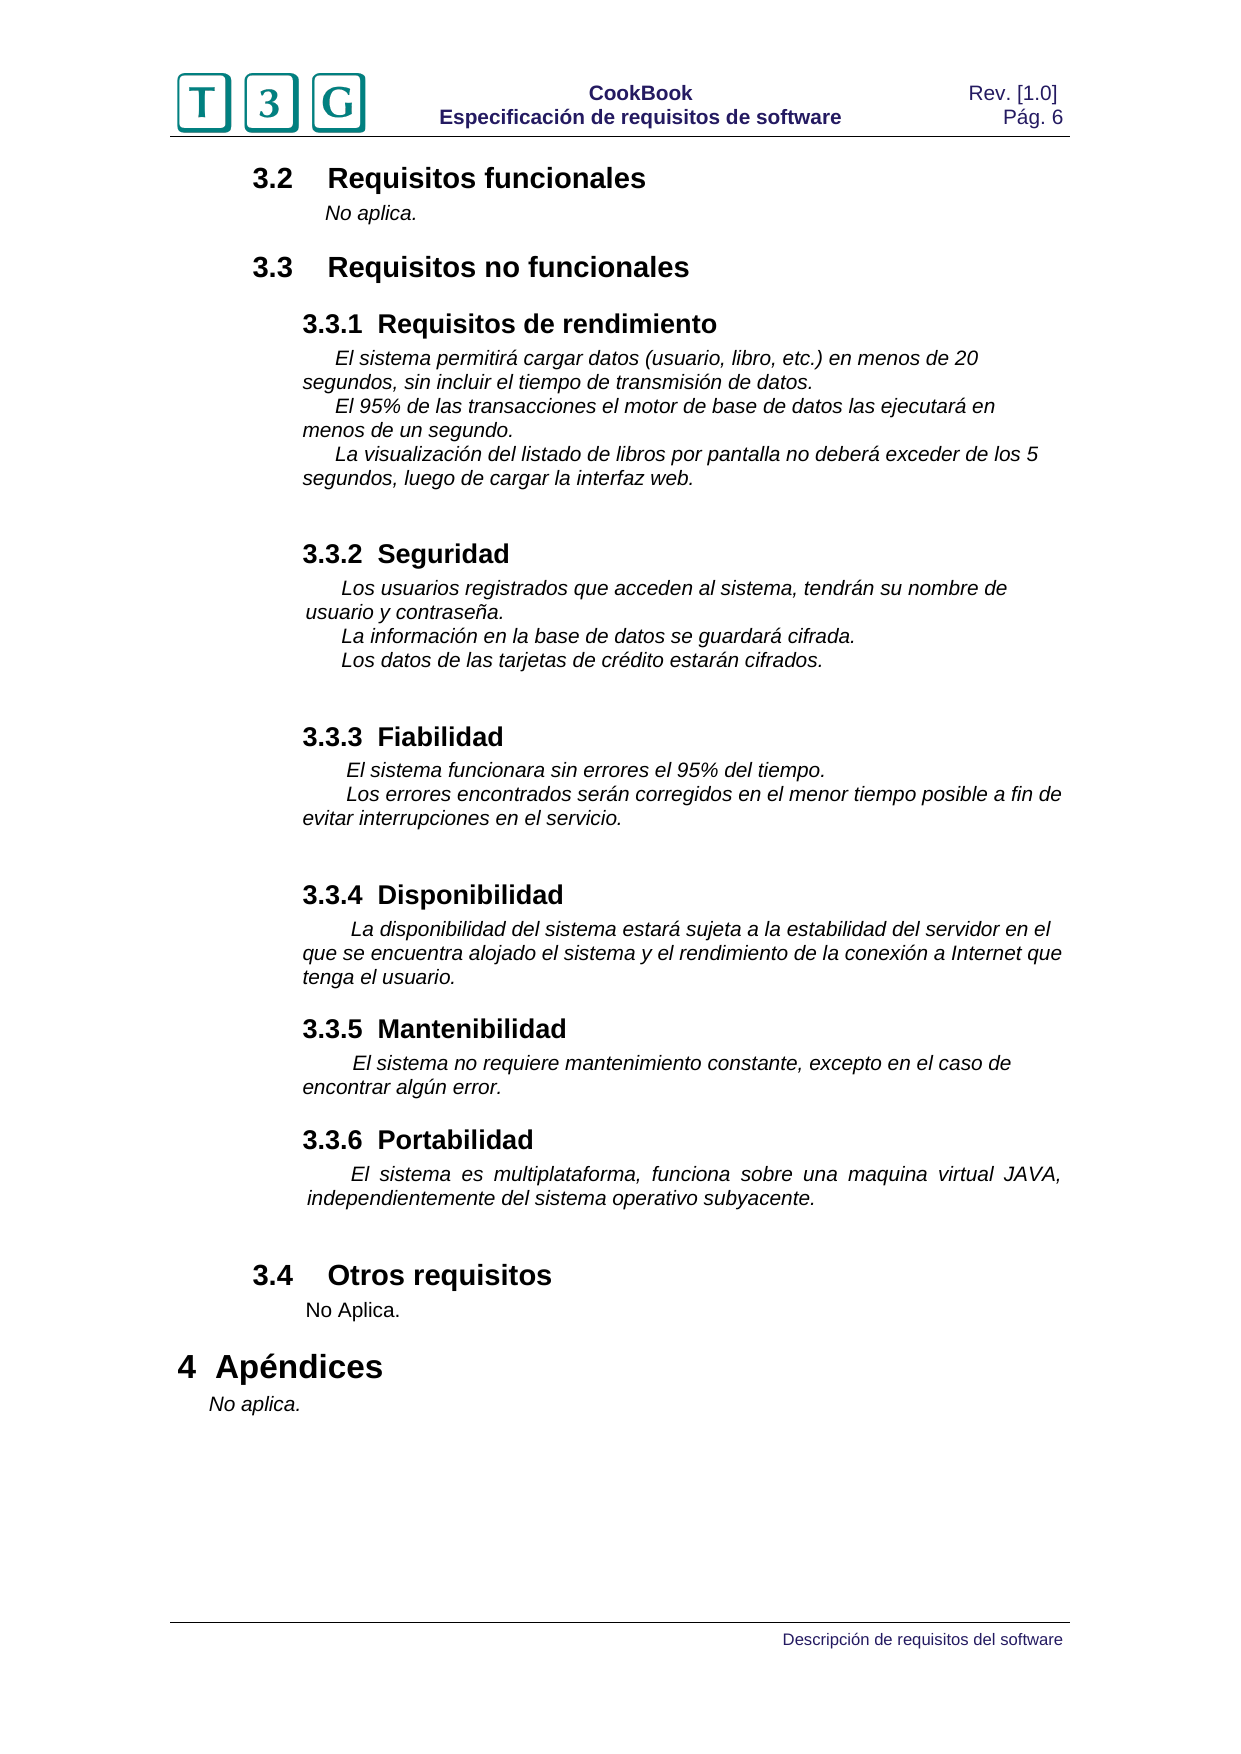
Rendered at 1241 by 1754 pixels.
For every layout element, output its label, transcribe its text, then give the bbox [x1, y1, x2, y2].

text La disponibilidad del sistema estará sujeta a la estabilidad del servidor en el que se encuentra alojado el sistema y el rendimiento de la conexión a Internet que tenga el usuario. [302, 917, 1063, 988]
subtitle Requisitos de rendimiento [302, 308, 1063, 339]
text El sistema es multiplataforma, funciona sobre una maquina virtual JAVA, independientemente del sistema operativo subyacente. [307, 1161, 1063, 1209]
text El 95% de las transacciones el motor de base de datos las ejecutará en menos de un segundo. [302, 394, 1063, 442]
subtitle Requisitos no funcionales [252, 250, 1063, 283]
subtitle Otros requisitos [252, 1258, 1063, 1292]
subtitle Apéndices [177, 1347, 1063, 1385]
text Los errores encontrados serán corregidos en el menor tiempo posible a fin de evitar interrupciones en el servicio. [302, 782, 1063, 830]
text Los datos de las tarjetas de crédito estarán cifrados. [305, 648, 1063, 672]
subtitle Disponibilidad [302, 879, 1063, 910]
subtitle Mantenibilidad [302, 1013, 1063, 1045]
text No aplica. [208, 1392, 1063, 1416]
subtitle Portabilidad [302, 1124, 1063, 1155]
subtitle Fiabilidad [302, 721, 1063, 752]
text El sistema no requiere mantenimiento constante, excepto en el caso de encontrar algún error. [302, 1051, 1063, 1099]
text No aplica. [215, 201, 1063, 225]
text El sistema permitirá cargar datos (usuario, libro, etc.) en menos de 20 segundos, sin incluir el tiempo de transmisión de datos. [302, 346, 1063, 394]
subtitle Requisitos funcionales [252, 161, 1063, 194]
text Los usuarios registrados que acceden al sistema, tendrán su nombre de usuario y contraseña. [305, 576, 1063, 624]
text La visualización del listado de libros por pantalla no deberá exceder de los 5 segundos, luego de cargar la interfaz web. [302, 442, 1063, 489]
text El sistema funcionara sin errores el 95% del tiempo. [302, 758, 1063, 782]
picture [177, 73, 366, 133]
text No Aplica. [177, 1298, 1063, 1322]
subtitle Seguridad [302, 538, 1063, 570]
text La información en la base de datos se guardará cifrada. [305, 624, 1063, 648]
